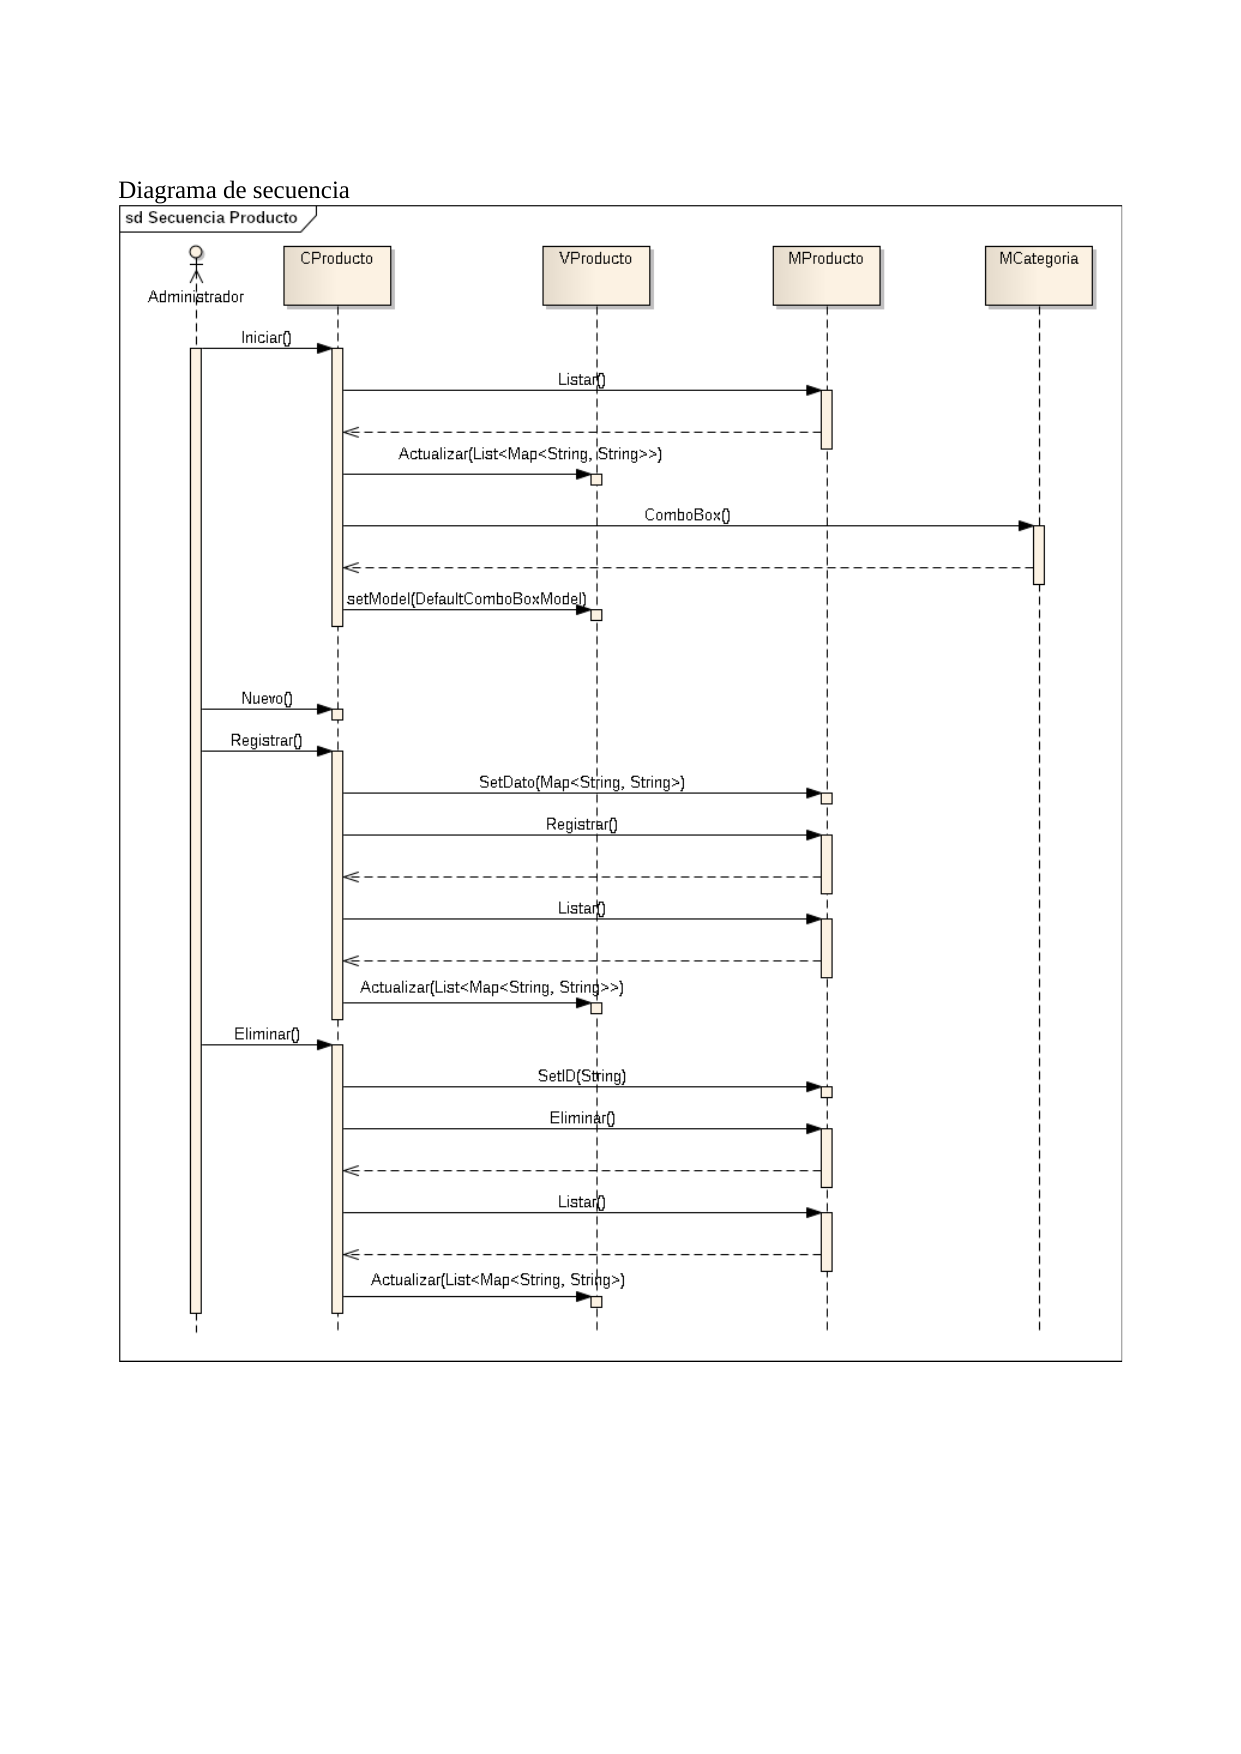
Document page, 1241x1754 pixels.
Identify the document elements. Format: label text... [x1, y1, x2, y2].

picture [118, 204, 1123, 1362]
text Diagrama de secuencia [118, 176, 1122, 204]
